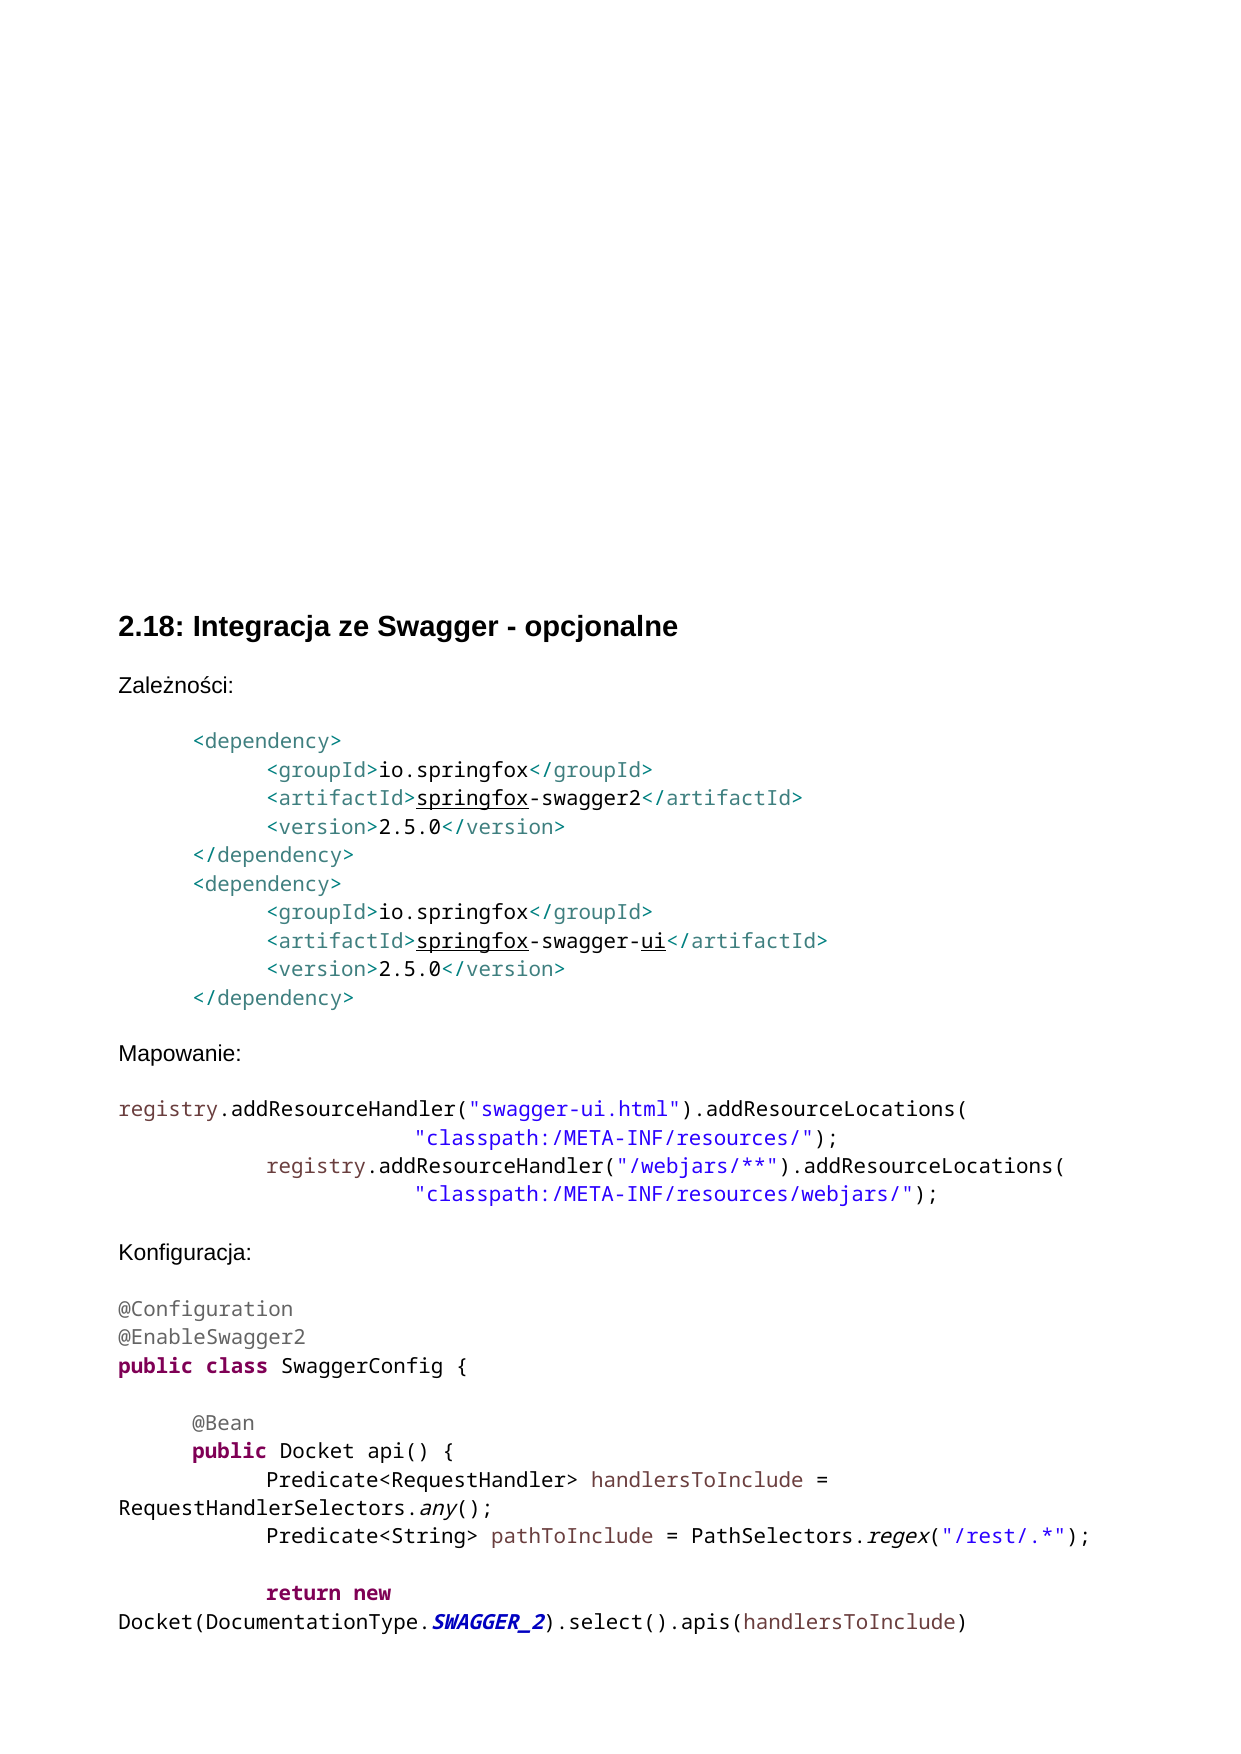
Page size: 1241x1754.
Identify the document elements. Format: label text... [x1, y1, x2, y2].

text <version>2.5.0</version> [118, 954, 1122, 983]
text </dependency> [118, 840, 1122, 869]
text @Configuration [118, 1294, 1122, 1322]
text <groupId>io.springfox</groupId> [118, 897, 1122, 926]
text <dependency> [118, 869, 1122, 897]
text <artifactId>springfox-swagger-ui</artifactId> [118, 926, 1122, 954]
text @Bean [118, 1408, 1122, 1436]
text Predicate<RequestHandler> handlersToInclude = RequestHandlerSelectors.any(); [118, 1465, 1122, 1522]
text "classpath:/META-INF/resources/webjars/"); [118, 1179, 1122, 1208]
text "classpath:/META-INF/resources/"); [118, 1123, 1122, 1151]
text registry.addResourceHandler("swagger-ui.html").addResourceLocations( [118, 1094, 1122, 1123]
text <groupId>io.springfox</groupId> [118, 755, 1122, 783]
text <artifactId>springfox-swagger2</artifactId> [118, 783, 1122, 812]
text </dependency> [118, 983, 1122, 1011]
text public class SwaggerConfig { [118, 1351, 1122, 1379]
text registry.addResourceHandler("/webjars/**").addResourceLocations( [118, 1151, 1122, 1179]
text Zależności: [118, 672, 1122, 698]
text public Docket api() { [118, 1436, 1122, 1465]
text return new Docket(DocumentationType.SWAGGER_2).select().apis(handlersToInclude) [118, 1578, 1122, 1635]
text <dependency> [118, 727, 1122, 755]
text <version>2.5.0</version> [118, 812, 1122, 840]
text 2.18: Integracja ze Swagger - opcjonalne [118, 609, 1122, 643]
text Konfiguracja: [118, 1239, 1122, 1266]
text @EnableSwagger2 [118, 1322, 1122, 1351]
text Predicate<String> pathToInclude = PathSelectors.regex("/rest/.*"); [118, 1522, 1122, 1550]
text Mapowanie: [118, 1039, 1122, 1066]
